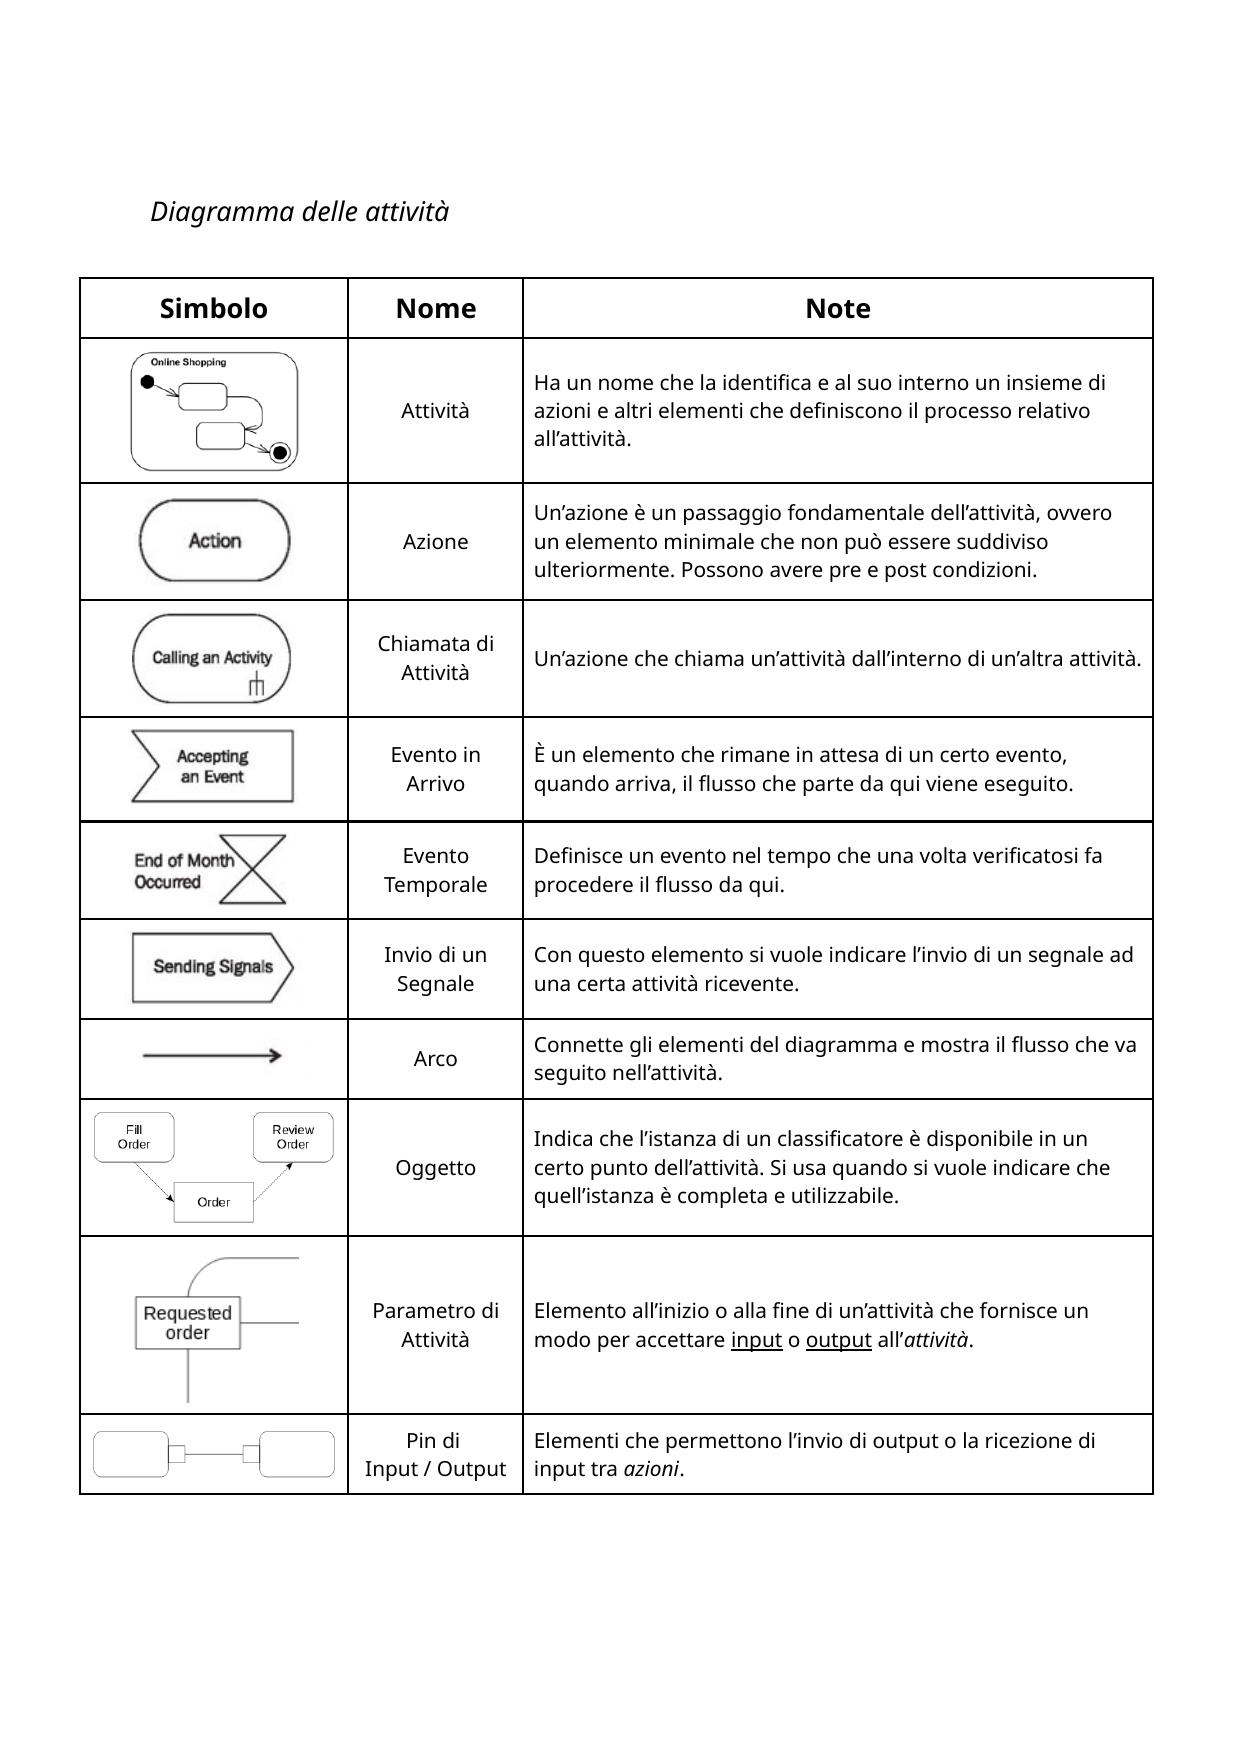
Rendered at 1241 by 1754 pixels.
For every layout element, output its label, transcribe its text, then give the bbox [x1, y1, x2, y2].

table_cell Definisce un evento nel tempo che una volta verificatosi fa procedere il flusso da qui. [524, 823, 1152, 918]
table_cell Connette gli elementi del diagramma e mostra il flusso che va seguito nell’attività. [524, 1020, 1152, 1097]
table_cell Chiamata di Attività [349, 601, 522, 716]
table_cell Un’azione che chiama un’attività dall’interno di un’altra attività. [524, 601, 1152, 716]
table_cell [81, 1415, 347, 1493]
picture [131, 832, 296, 908]
table_cell [81, 718, 347, 820]
table_header Note [524, 279, 1152, 337]
picture [127, 728, 301, 810]
table_cell Indica che l’istanza di un classificatore è disponibile in un certo punto dell’attività. Si usa quando si vuole indicare che quell’istanza è completa e utilizzabile. [524, 1100, 1152, 1235]
picture [131, 611, 296, 706]
table_cell È un elemento che rimane in attesa di un certo evento, quando arriva, il flusso che parte da qui viene eseguito. [524, 718, 1152, 820]
table_cell Arco [349, 1020, 522, 1097]
table_cell Parametro di Attività [349, 1237, 522, 1413]
table_cell [81, 484, 347, 598]
picture [128, 349, 299, 472]
table_cell Un’azione è un passaggio fondamentale dell’attività, ovvero un elemento minimale che non può essere suddiviso ulteriormente. Possono avere pre e post condizioni. [524, 484, 1152, 598]
table_cell Con questo elemento si vuole indicare l’invio di un segnale ad una certa attività ricevente. [524, 920, 1152, 1018]
table_cell Attività [349, 339, 522, 482]
table_cell Evento Temporale [349, 823, 522, 918]
table_cell Invio di un Segnale [349, 920, 522, 1018]
picture [134, 494, 294, 588]
table_header Simbolo [81, 279, 347, 337]
table_cell Azione [349, 484, 522, 598]
table_cell Elemento all’inizio o alla fine di un’attività che fornisce un modo per accettare input o output all’attività. [524, 1237, 1152, 1413]
table_cell Oggetto [349, 1100, 522, 1235]
table_cell Ha un nome che la identifica e al suo interno un insieme di azioni e altri elementi che definiscono il processo relativo all’attività. [524, 339, 1152, 482]
table_cell [81, 339, 347, 482]
picture [92, 1110, 336, 1225]
text Diagramma delle attività [150, 192, 1090, 229]
table_cell [81, 920, 347, 1018]
table_cell [81, 1020, 347, 1097]
table_cell [81, 1100, 347, 1235]
table_cell [81, 823, 347, 918]
table_cell [81, 1237, 347, 1413]
table_cell Elementi che permettono l’invio di output o la ricezione di input tra azioni. [524, 1415, 1152, 1493]
table_cell Evento in Arrivo [349, 718, 522, 820]
table_cell [81, 601, 347, 716]
picture [92, 1430, 336, 1479]
picture [113, 1038, 315, 1079]
table_header Nome [349, 279, 522, 337]
picture [128, 1247, 299, 1403]
table_cell Pin di Input / Output [349, 1415, 522, 1493]
picture [124, 930, 304, 1008]
